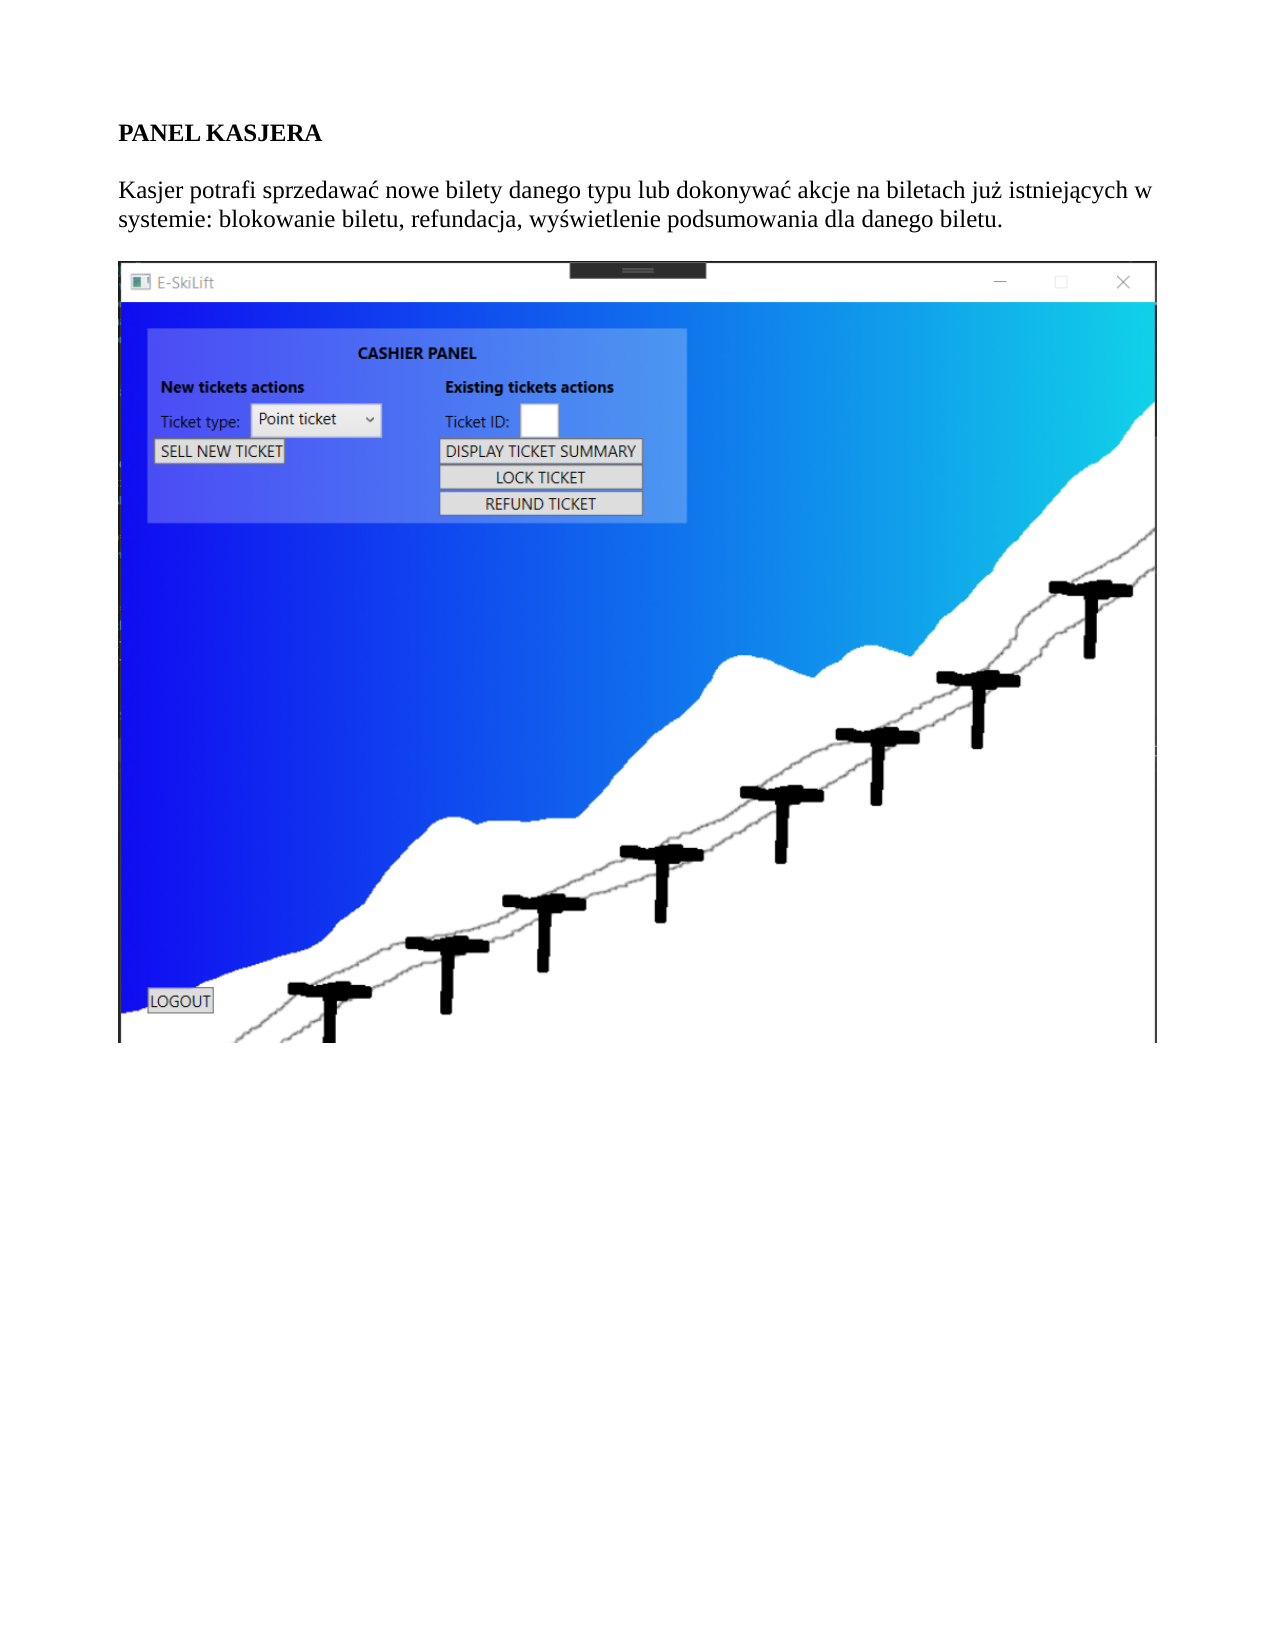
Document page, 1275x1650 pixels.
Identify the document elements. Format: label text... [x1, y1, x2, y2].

text Kasjer potrafi sprzedawać nowe bilety danego typu lub dokonywać akcje na biletach już istniejących w systemie: blokowanie biletu, refundacja, wyświetlenie podsumowania dla danego biletu. [118, 176, 1157, 233]
text PANEL KASJERA [118, 118, 1157, 147]
picture [118, 261, 1157, 1043]
